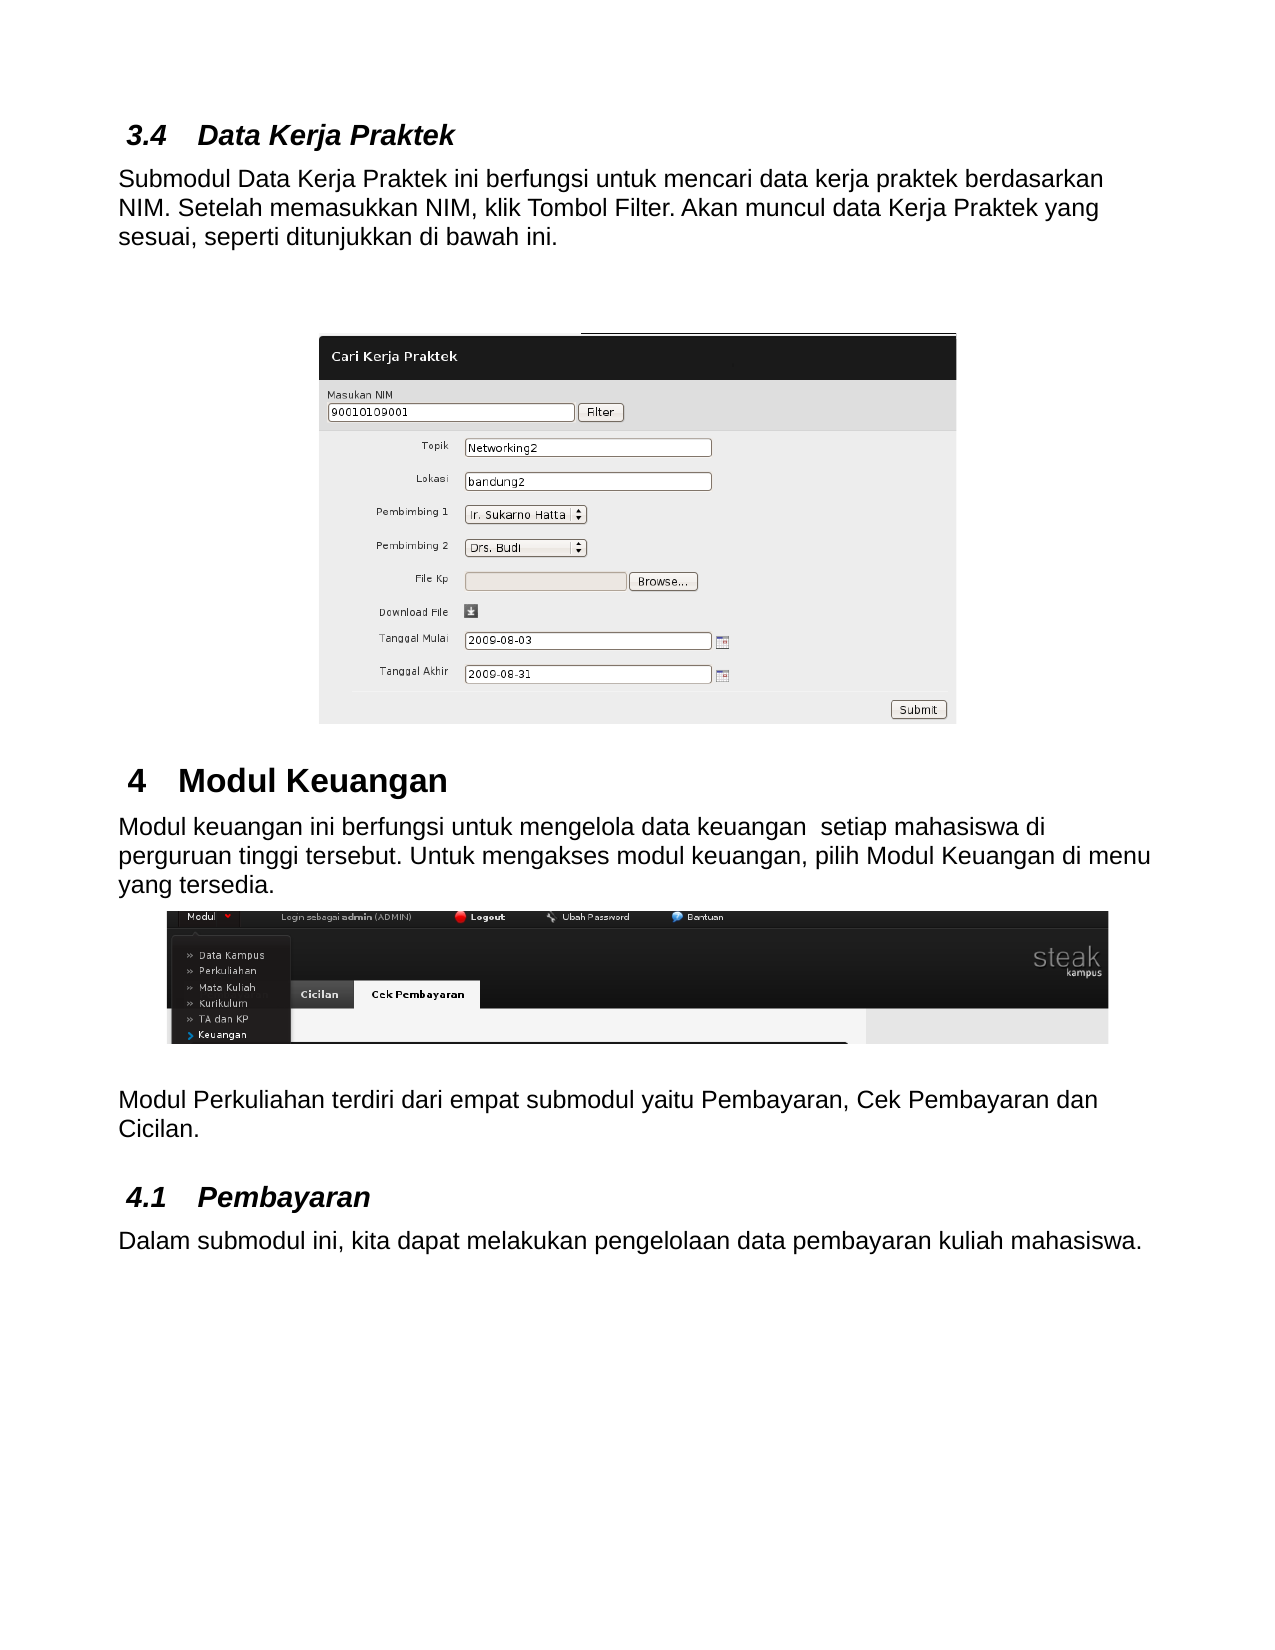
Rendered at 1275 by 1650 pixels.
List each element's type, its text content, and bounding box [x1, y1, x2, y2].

picture [166, 911, 1109, 1044]
subtitle Data Kerja Praktek [118, 118, 1157, 152]
subtitle Modul Keuangan [118, 761, 1157, 800]
text Dalam submodul ini, kita dapat melakukan pengelolaan data pembayaran kuliah mahasiswa. [118, 1226, 1157, 1255]
subtitle Pembayaran [118, 1180, 1157, 1213]
text Modul keuangan ini berfungsi untuk mengelola data keuangan setiap mahasiswa di perguruan tinggi tersebut. Untuk mengakses modul keuangan, pilih Modul Keuangan di menu yang tersedia. [118, 812, 1157, 899]
picture [318, 333, 957, 724]
text Modul Perkuliahan terdiri dari empat submodul yaitu Pembayaran, Cek Pembayaran dan Cicilan. [118, 1085, 1157, 1142]
text Submodul Data Kerja Praktek ini berfungsi untuk mencari data kerja praktek berdasarkan NIM. Setelah memasukkan NIM, klik Tombol Filter. Akan muncul data Kerja Praktek yang sesuai, seperti ditunjukkan di bawah ini. [118, 164, 1157, 250]
